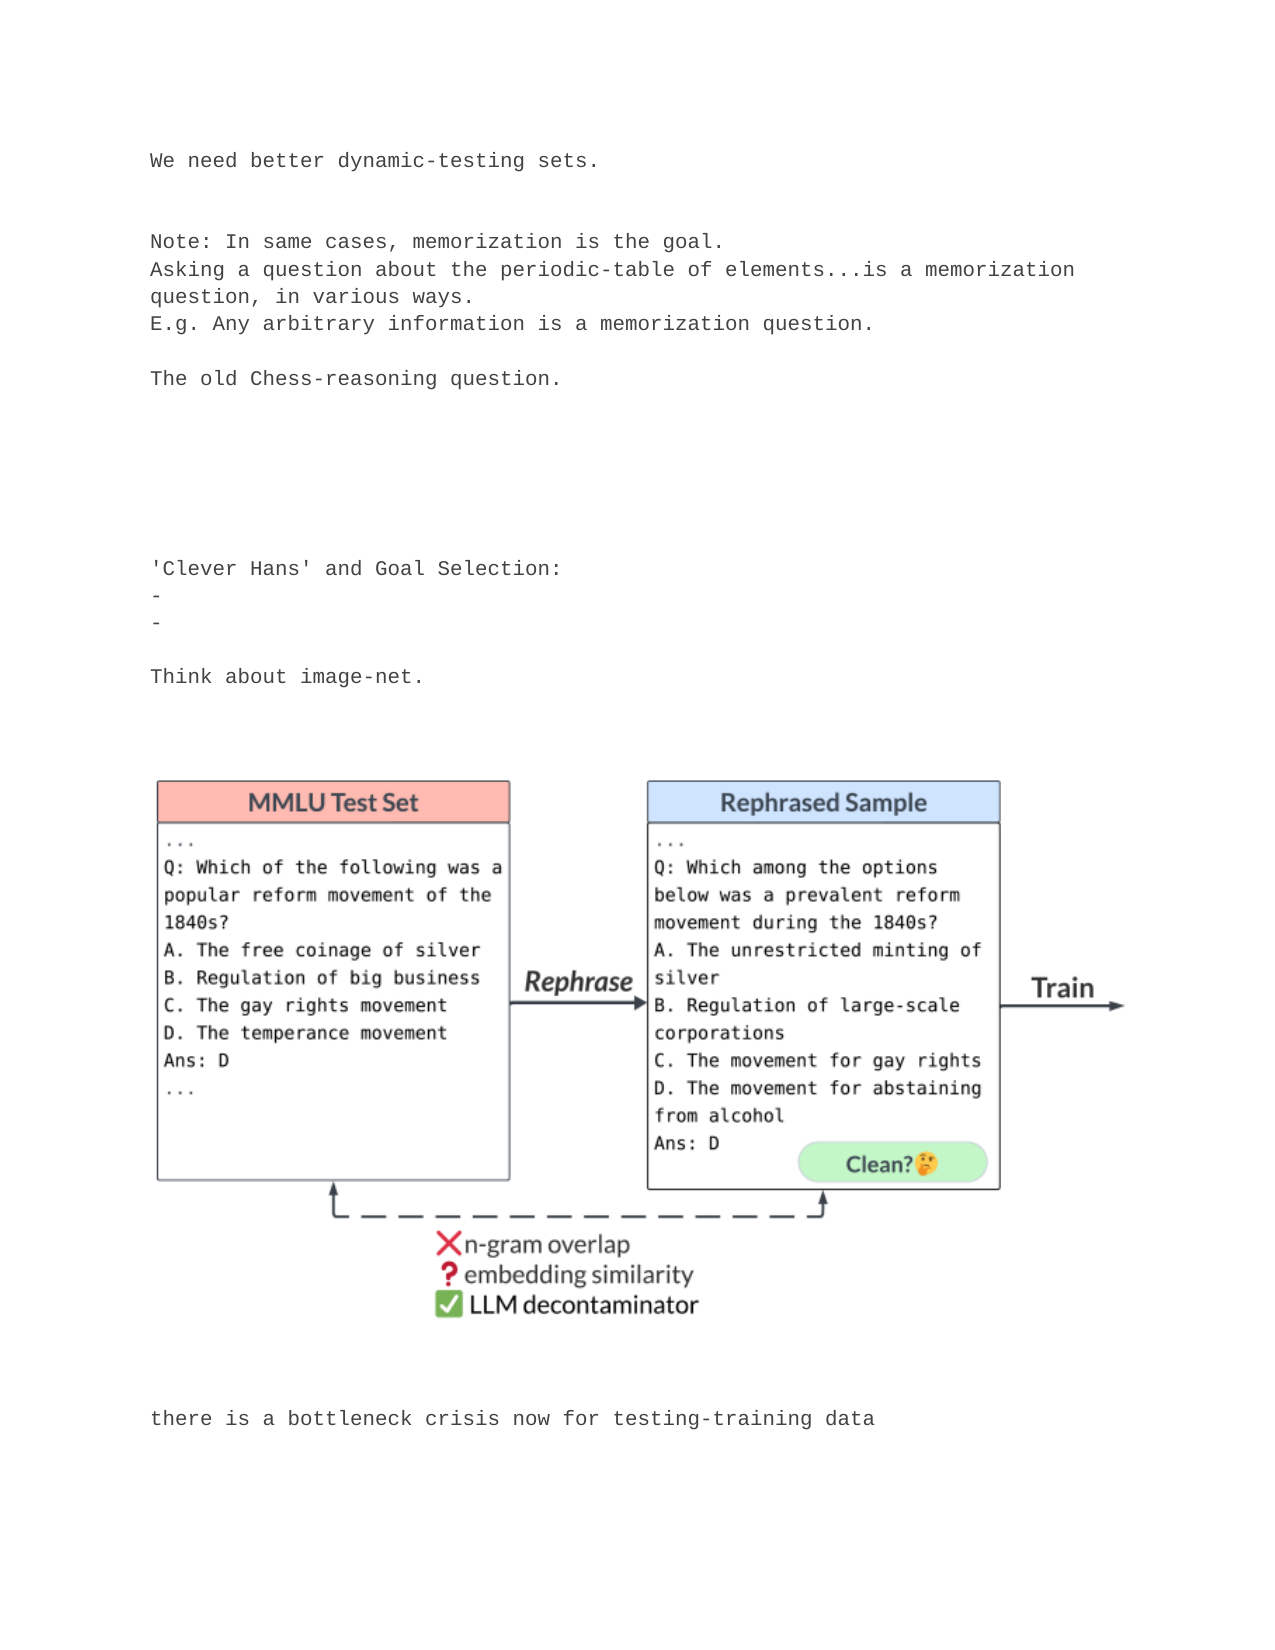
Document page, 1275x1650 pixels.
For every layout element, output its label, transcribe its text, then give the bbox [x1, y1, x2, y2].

text E.g. Any arbitrary information is a memorization question. [150, 313, 1125, 337]
text We need better dynamic-testing sets. [150, 150, 1125, 174]
text Note: In same cases, memorization is the goal. [150, 232, 1125, 255]
text The old Chess-reasoning question. [150, 367, 1125, 391]
text 'Clever Hans' and Goal Selection: [150, 558, 1125, 581]
text - [150, 612, 1125, 636]
text - [150, 585, 1125, 609]
text there is a bottleneck crisis now for testing-training data [150, 1408, 1125, 1432]
text Think about image-net. [150, 667, 1125, 690]
picture [150, 775, 1125, 1324]
text Asking a question about the periodic-table of elements...is a memorization question, in various ways. [150, 259, 1125, 309]
